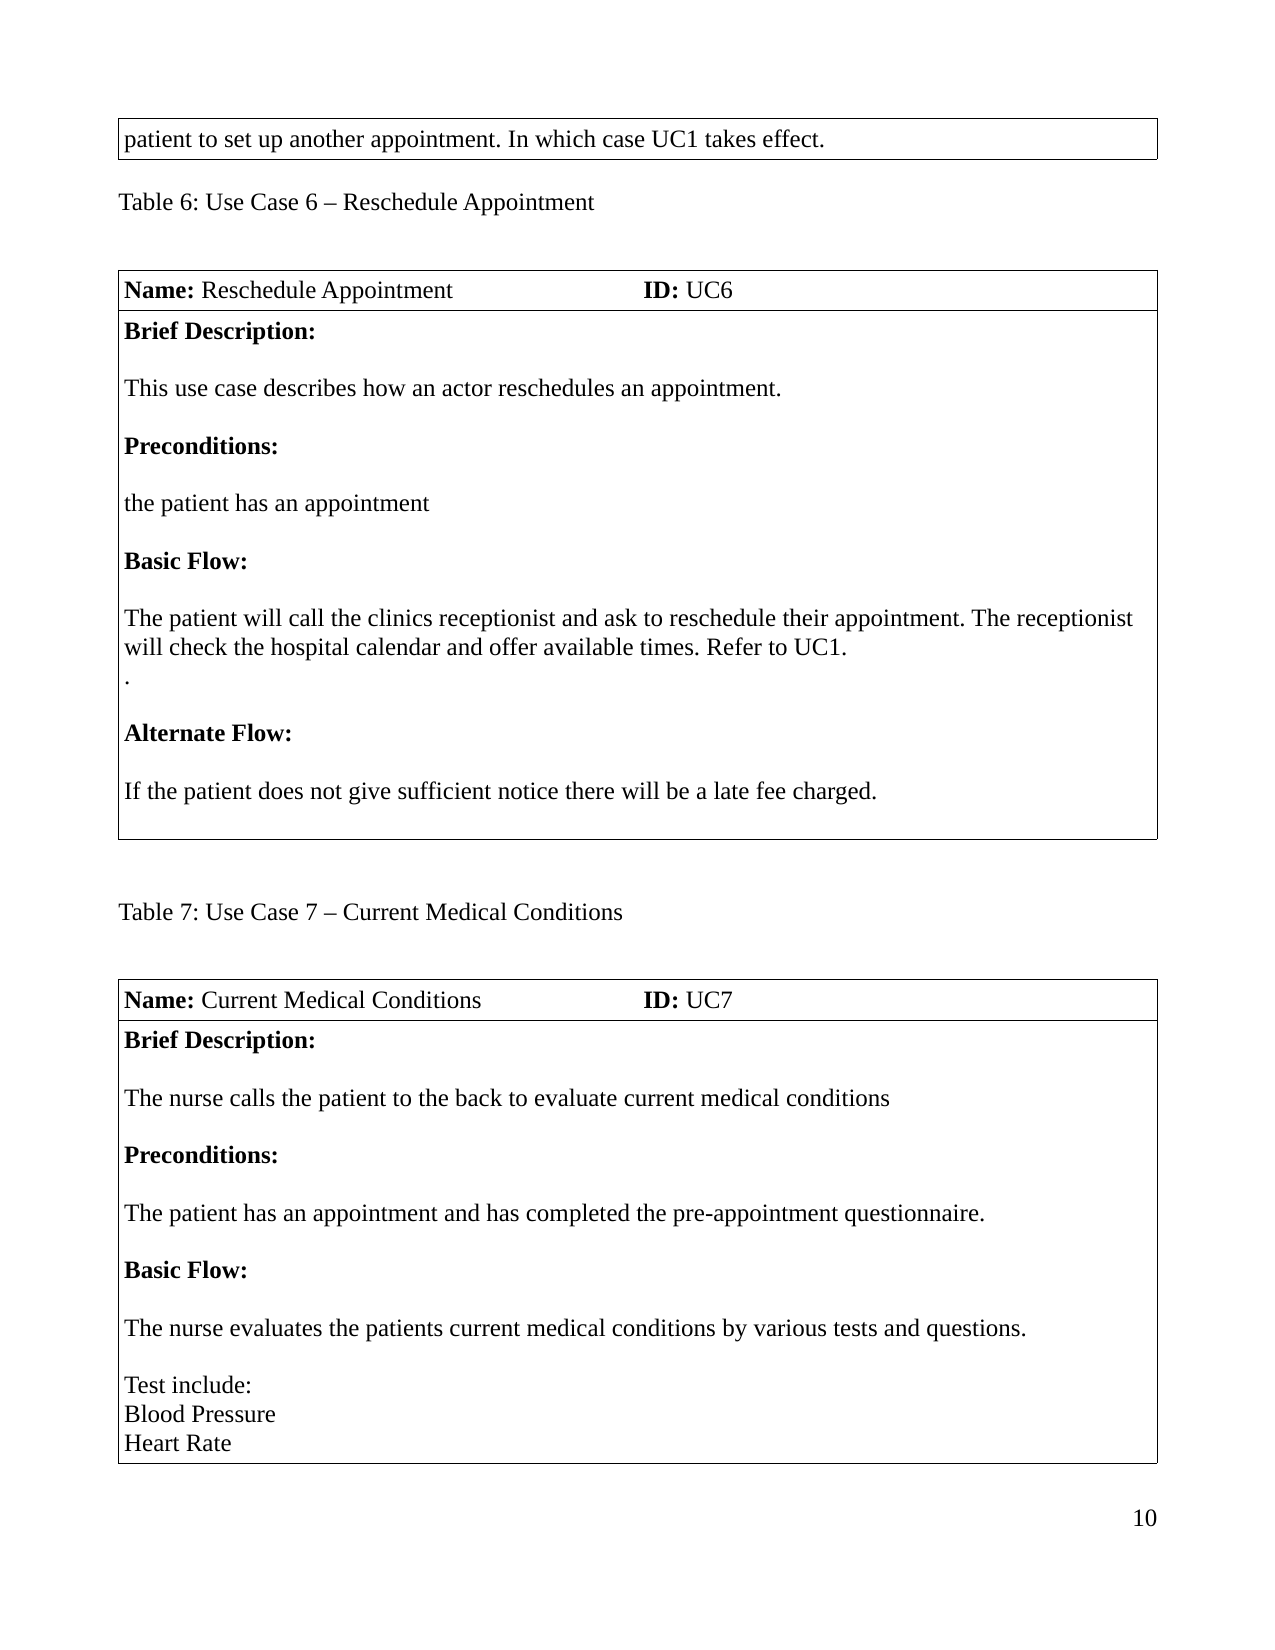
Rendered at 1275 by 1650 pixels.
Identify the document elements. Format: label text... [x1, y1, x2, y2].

table_cell patient to set up another appointment. In which case UC1 takes effect. [119, 119, 1157, 158]
table_cell Brief Description: The nurse calls the patient to the back to evaluate current medical conditions Preconditions: The patient has an appointment and has completed the pre-appointment questionnaire. Basic Flow: The nurse evaluates the patients current medical conditions by various tests and questions. Test include: Blood Pressure Heart Rate [119, 1021, 1157, 1462]
table_header Name: Current Medical Conditions [119, 980, 637, 1019]
table_header ID: UC6 [638, 271, 1157, 310]
text Table 6: Use Case 6 – Reschedule Appointment [118, 187, 1157, 216]
table_header ID: UC7 [638, 980, 1157, 1019]
table_header Name: Reschedule Appointment [119, 271, 637, 310]
table_cell Brief Description: This use case describes how an actor reschedules an appointment. Preconditions: the patient has an appointment Basic Flow: The patient will call the clinics receptionist and ask to reschedule their appointment. The receptionist will check the hospital calendar and offer available times. Refer to UC1. . Alternate Flow: If the patient does not give sufficient notice there will be a late fee charged. [119, 311, 1157, 839]
text Table 7: Use Case 7 – Current Medical Conditions [118, 897, 1157, 926]
